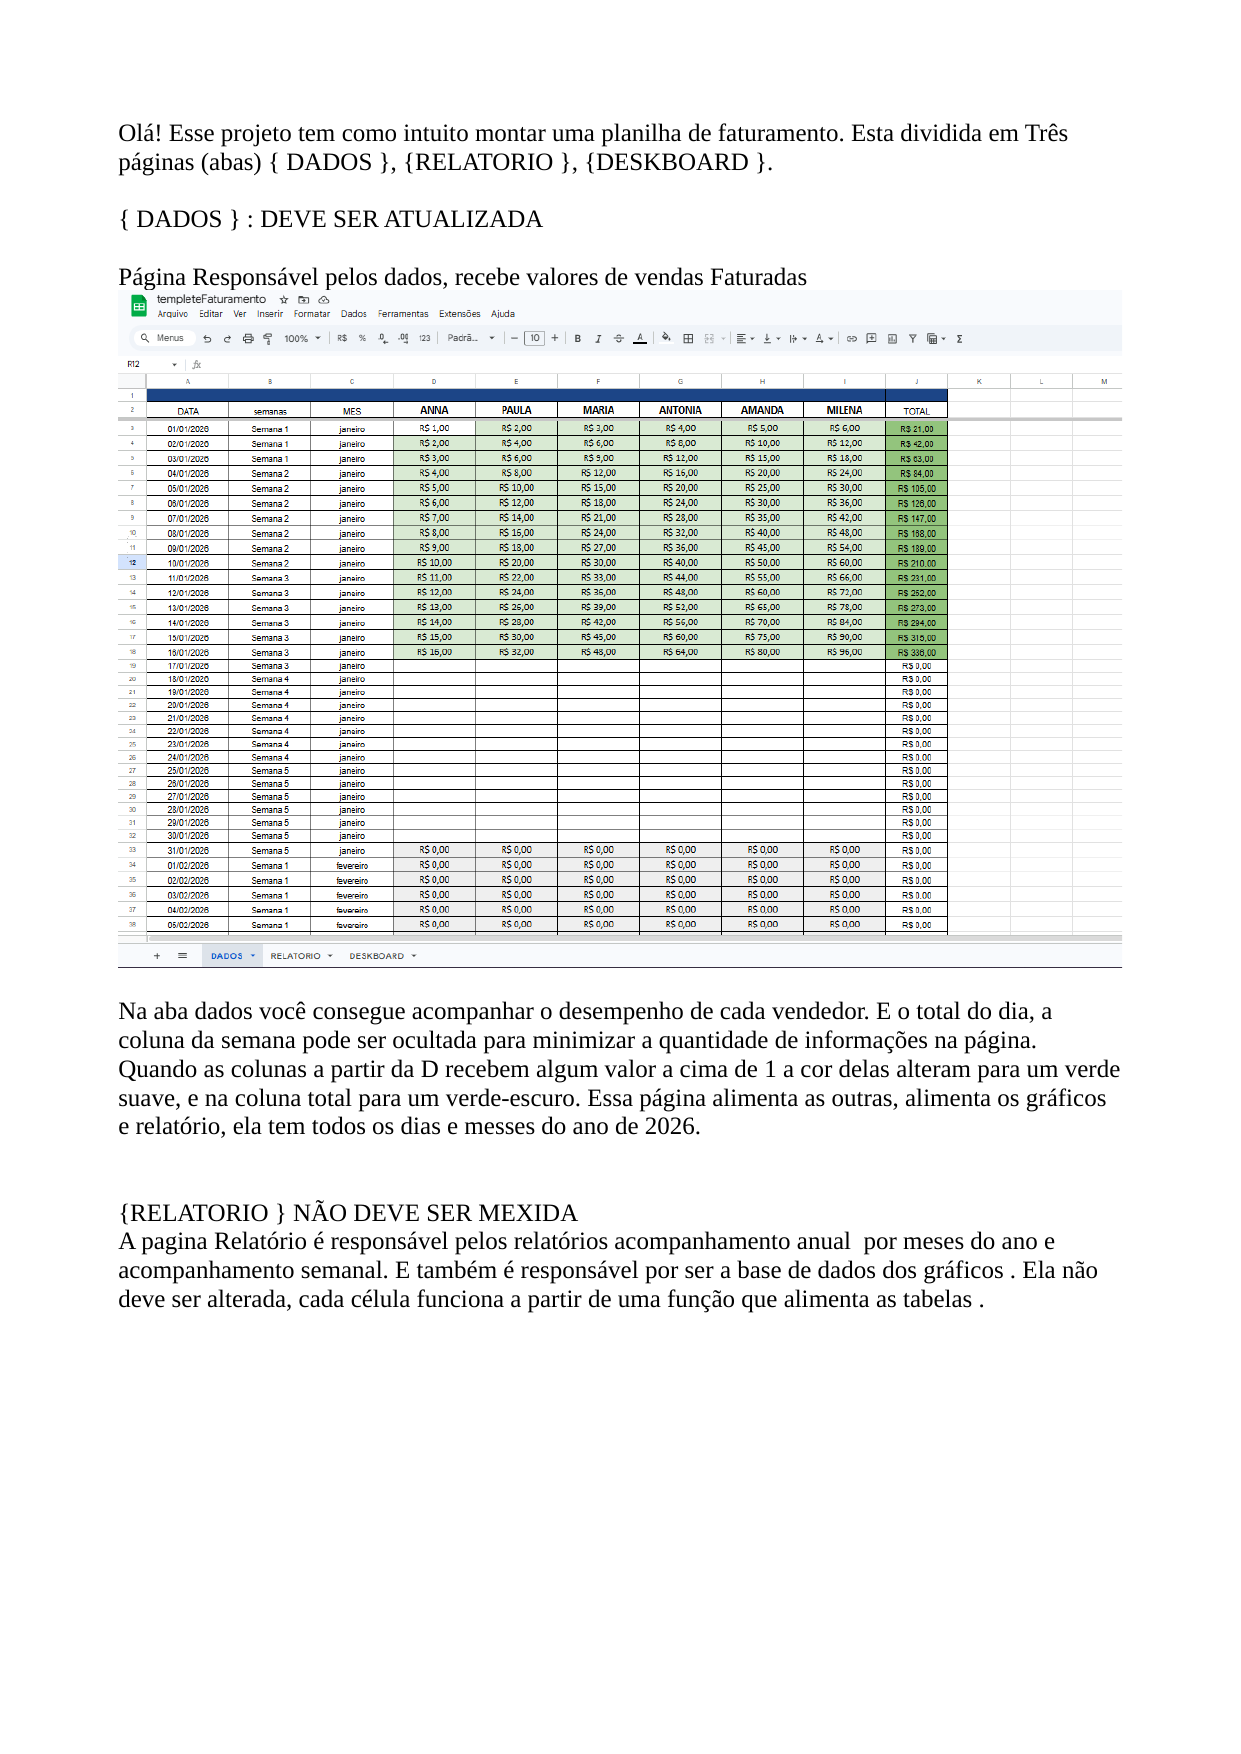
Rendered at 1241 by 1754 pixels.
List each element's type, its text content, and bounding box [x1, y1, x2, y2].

text { DADOS } : DEVE SER ATUALIZADA [118, 204, 1122, 233]
text {RELATORIO } NÃO DEVE SER MEXIDA [118, 1198, 1122, 1226]
text A pagina Relatório é responsável pelos relatórios acompanhamento anual por meses do ano e acompanhamento semanal. E também é responsável por ser a base de dados dos gráficos . Ela não deve ser alterada, cada célula funciona a partir de uma função que alimenta as tabelas . [118, 1226, 1122, 1313]
text Na aba dados você consegue acompanhar o desempenho de cada vendedor. E o total do dia, a coluna da semana pode ser ocultada para minimizar a quantidade de informações na página. Quando as colunas a partir da D recebem algum valor a cima de 1 a cor delas alteram para um verde suave, e na coluna total para um verde-escuro. Essa página alimenta as outras, alimenta os gráficos e relatório, ela tem todos os dias e messes do ano de 2026. [118, 996, 1122, 1140]
text Olá! Esse projeto tem como intuito montar uma planilha de faturamento. Esta dividida em Três páginas (abas) { DADOS }, {RELATORIO }, {DESKBOARD }. [118, 118, 1122, 176]
picture [118, 290, 1123, 968]
text Página Responsável pelos dados, recebe valores de vendas Faturadas [118, 262, 1122, 290]
